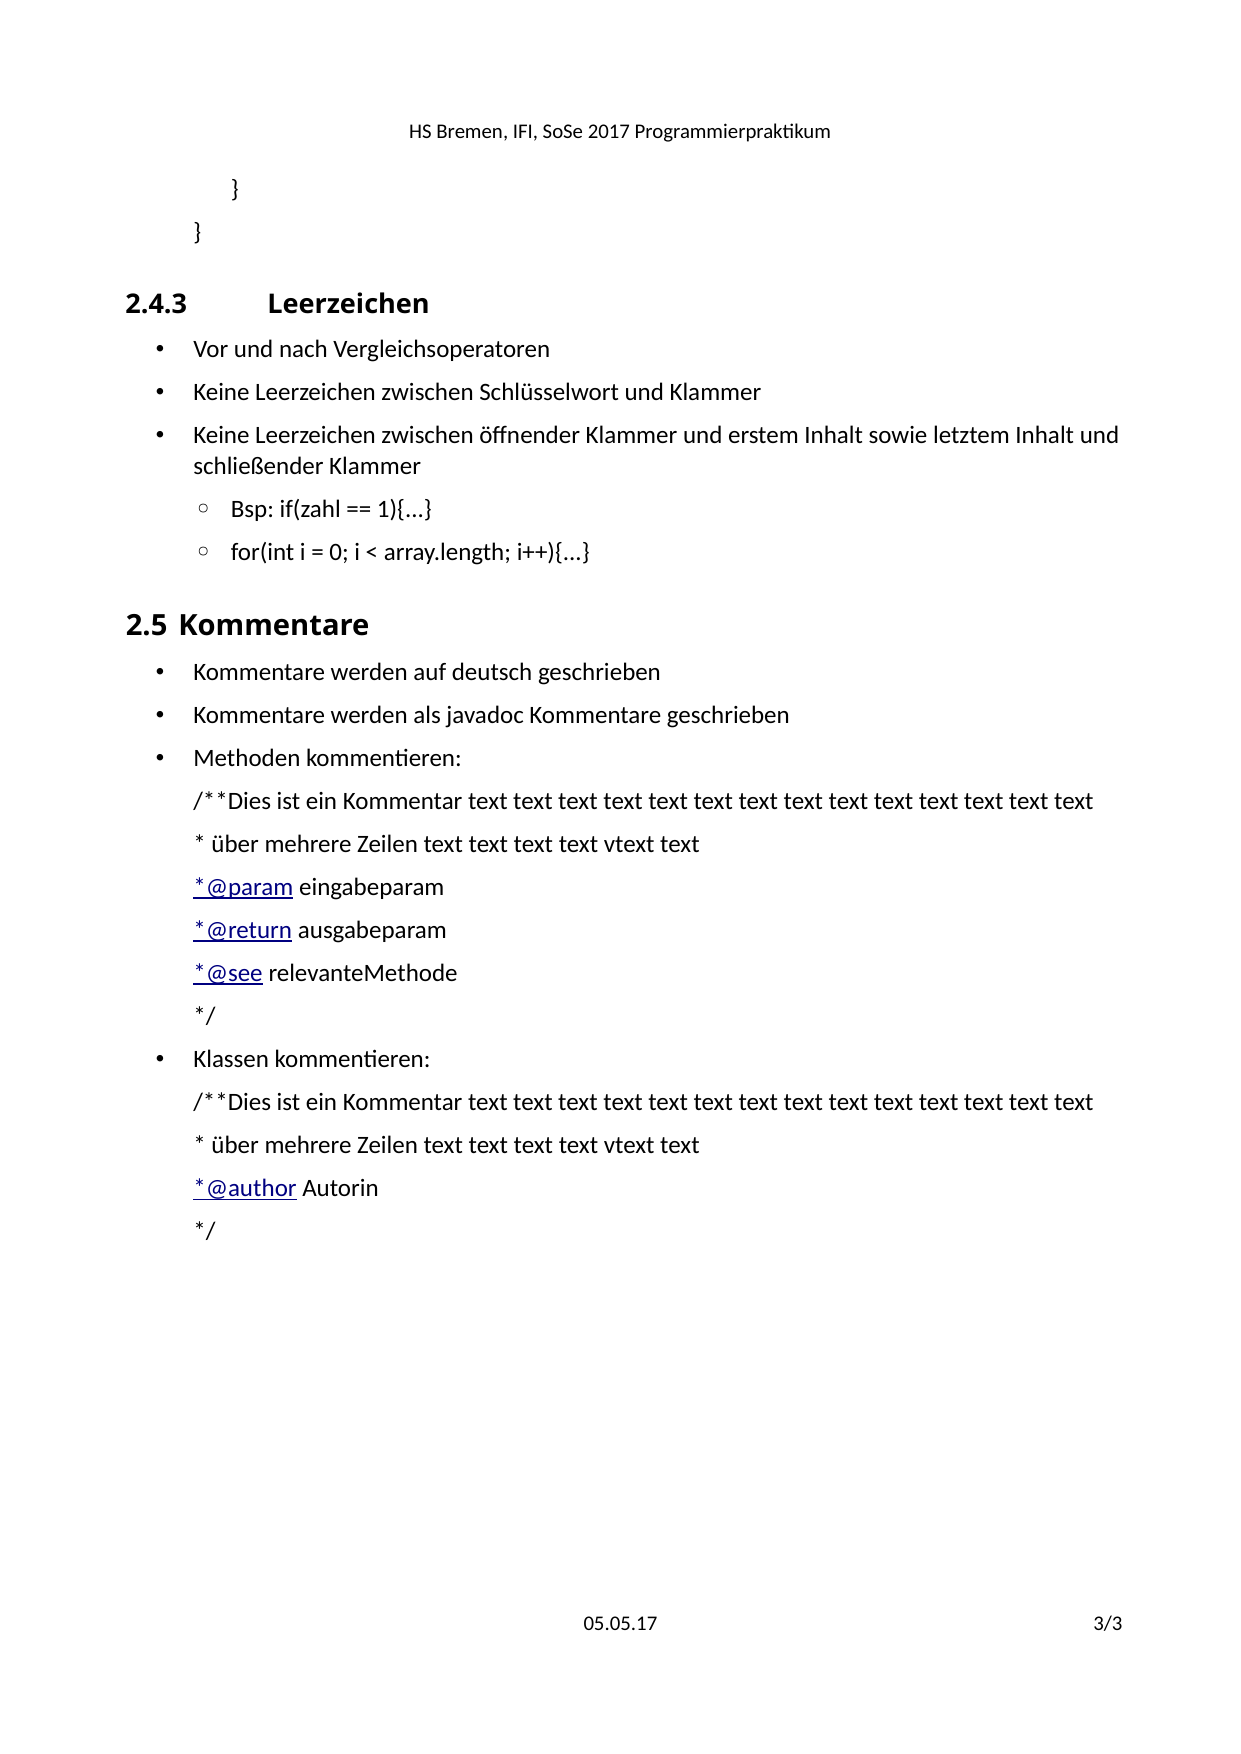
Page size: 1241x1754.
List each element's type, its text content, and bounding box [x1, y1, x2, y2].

list Vor und nach Vergleichsoperatoren [156, 333, 1122, 364]
list Bsp: if(zahl == 1){...} [193, 493, 1122, 523]
list Kommentare werden auf deutsch geschrieben [156, 656, 1122, 687]
list } [156, 216, 1122, 247]
list * über mehrere Zeilen text text text text vtext text [156, 1129, 1122, 1160]
list for(int i = 0; i < array.length; i++){...} [193, 536, 1122, 567]
list Kommentare werden als javadoc Kommentare geschrieben [156, 699, 1122, 730]
list */ [156, 1000, 1122, 1031]
list */ [156, 1216, 1122, 1246]
subtitle Kommentare [118, 604, 1122, 644]
list Methoden kommentieren: [156, 742, 1122, 773]
list /**Dies ist ein Kommentar text text text text text text text text text text text text text text [156, 1086, 1122, 1117]
list Keine Leerzeichen zwischen öffnender Klammer und erstem Inhalt sowie letztem Inhalt und schließender Klammer [156, 419, 1122, 481]
subtitle Leerzeichen [118, 284, 1122, 321]
list * über mehrere Zeilen text text text text vtext text [156, 828, 1122, 859]
list *@return ausgabeparam [156, 914, 1122, 945]
list *@param eingabeparam [156, 871, 1122, 902]
list *@author Autorin [156, 1172, 1122, 1203]
list Keine Leerzeichen zwischen Schlüsselwort und Klammer [156, 376, 1122, 407]
list /**Dies ist ein Kommentar text text text text text text text text text text text text text text [156, 785, 1122, 816]
list *@see relevanteMethode [156, 957, 1122, 988]
list } [193, 173, 1122, 203]
list Klassen kommentieren: [156, 1043, 1122, 1074]
